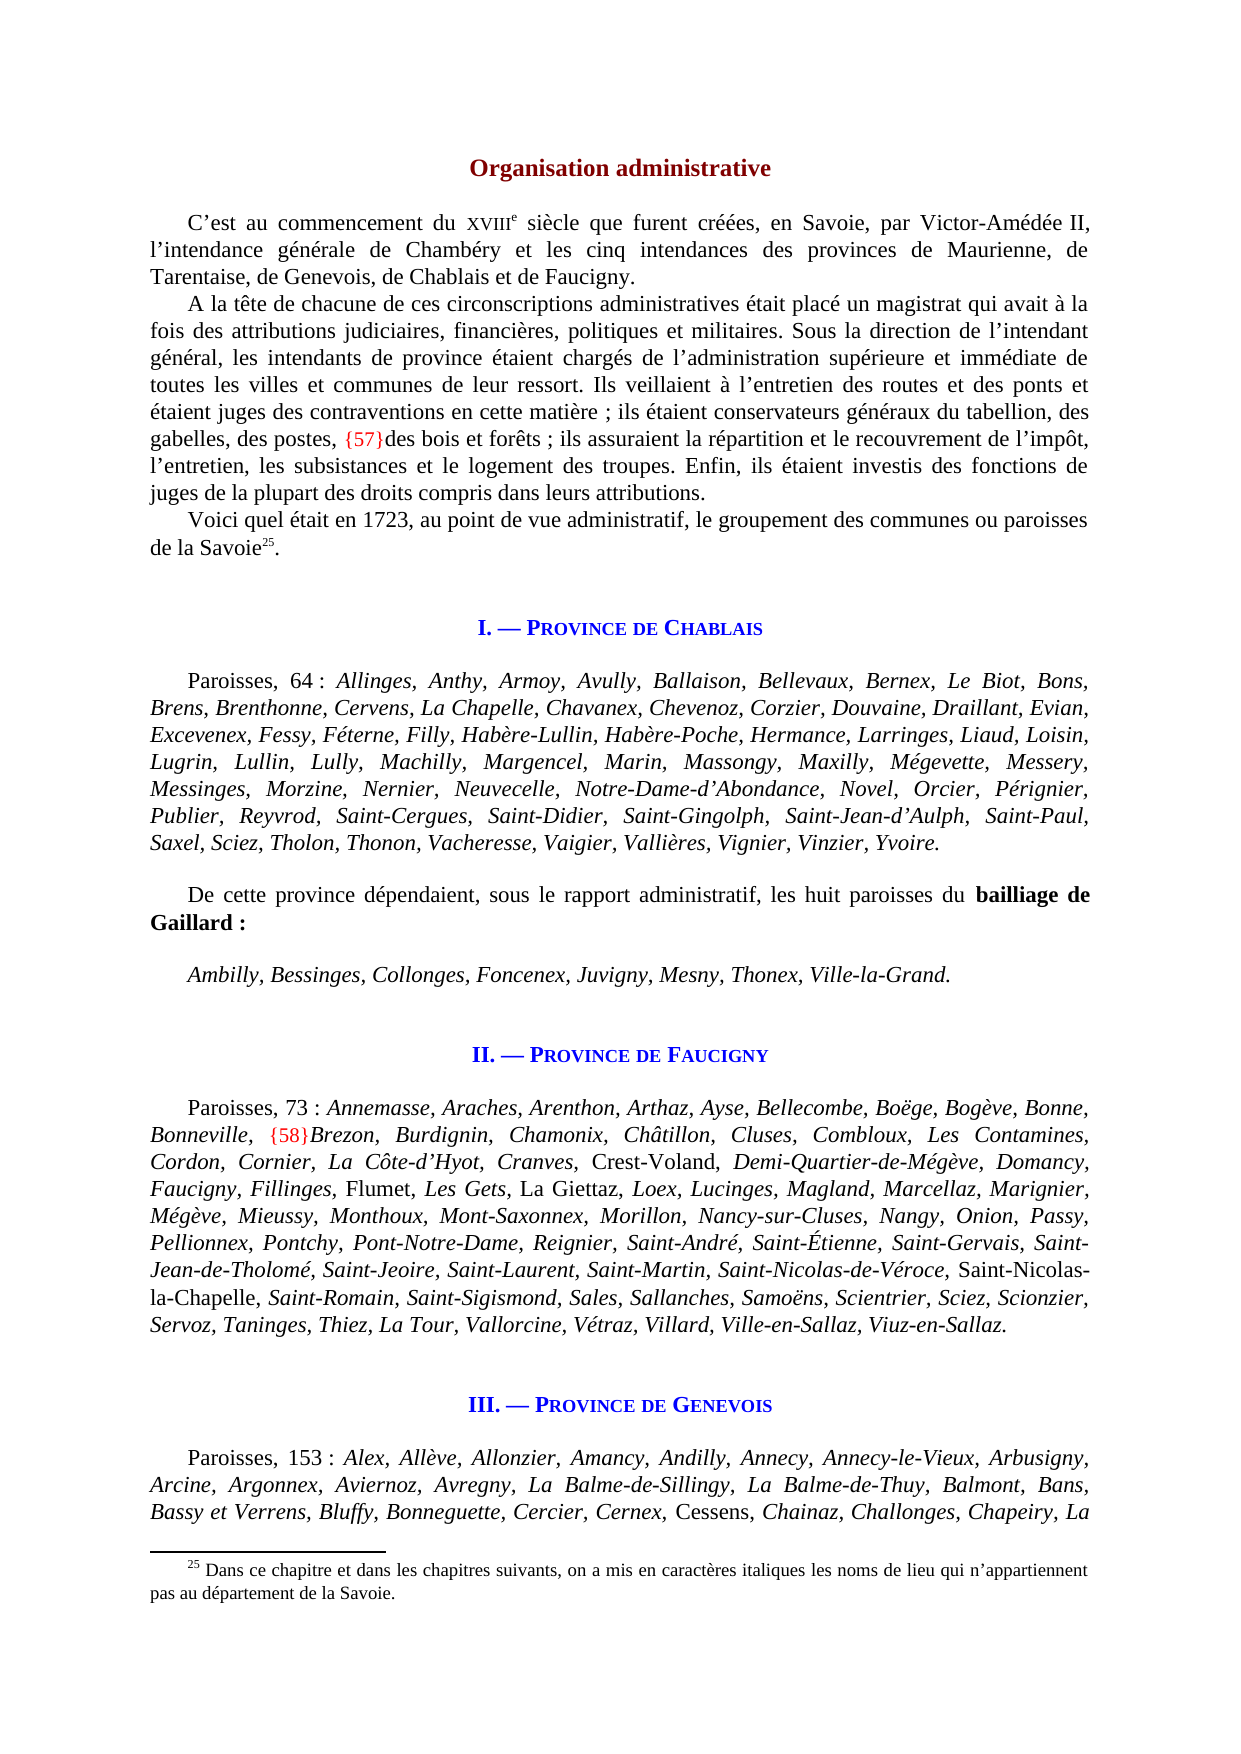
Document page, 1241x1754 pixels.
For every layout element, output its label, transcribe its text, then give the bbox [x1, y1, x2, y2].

text III. — Province de Genevois [150, 1387, 1090, 1419]
text De cette province dépendaient, sous le rapport administratif, les huit paroisses du bailliage de Gaillard : [150, 881, 1090, 935]
text Organisation administrative [150, 150, 1090, 183]
text Paroisses, 153 : Alex, Allève, Allonzier, Amancy, Andilly, Annecy, Annecy-le-Vieux, Arbusigny, Arcine, Argonnex, Aviernoz, Avregny, La Balme-de-Sillingy, La Balme-de-Thuy, Balmont, Bans, Bassy et Verrens, Bluffy, Bonneguette, Cercier, Cernex, Cessens, Chainaz, Challonges, Chapeiry, La [150, 1444, 1090, 1525]
text A la tête de chacune de ces circonscriptions administratives était placé un magistrat qui avait à la fois des attributions judiciaires, financières, politiques et militaires. Sous la direction de l’intendant général, les intendants de province étaient chargés de l’administration supérieure et immédiate de toutes les villes et communes de leur ressort. Ils veillaient à l’entretien des routes et des ponts et étaient juges des contraventions en cette matière ; ils étaient conservateurs généraux du tabellion, des gabelles, des postes, {57}des bois et forêts ; ils assuraient la répartition et le recouvrement de l’impôt, l’entretien, les subsistances et le logement des troupes. Enfin, ils étaient investis des fonctions de juges de la plupart des droits compris dans leurs attributions. [150, 289, 1090, 506]
text Dans ce chapitre et dans les chapitres suivants, on a mis en caractères italiques les noms de lieu qui n’appartiennent pas au département de la Savoie. [150, 1558, 1090, 1604]
text Ambilly, Bessinges, Collonges, Foncenex, Juvigny, Mesny, Thonex, Ville-la-Grand. [150, 960, 1090, 987]
text C’est au commencement du xviiie siècle que furent créées, en Savoie, par Victor-Amédée II, l’intendance générale de Chambéry et les cinq intendances des provinces de Maurienne, de Tarentaise, de Genevois, de Chablais et de Faucigny. [150, 208, 1090, 289]
text Paroisses, 64 : Allinges, Anthy, Armoy, Avully, Ballaison, Bellevaux, Bernex, Le Biot, Bons, Brens, Brenthonne, Cervens, La Chapelle, Chavanex, Chevenoz, Corzier, Douvaine, Draillant, Evian, Excevenex, Fessy, Féterne, Filly, Habère-Lullin, Habère-Poche, Hermance, Larringes, Liaud, Loisin, Lugrin, Lullin, Lully, Machilly, Margencel, Marin, Massongy, Maxilly, Mégevette, Messery, Messinges, Morzine, Nernier, Neuvecelle, Notre-Dame-d’Abondance, Novel, Orcier, Pérignier, Publier, Reyvrod, Saint-Cergues, Saint-Didier, Saint-Gingolph, Saint-Jean-d’Aulph, Saint-Paul, Saxel, Sciez, Tholon, Thonon, Vacheresse, Vaigier, Vallières, Vignier, Vinzier, Yvoire. [150, 667, 1090, 856]
text II. — Province de Faucigny [150, 1037, 1090, 1069]
text I. — Province de Chablais [150, 610, 1090, 642]
text Voici quel était en 1723, au point de vue administratif, le groupement des communes ou paroisses de la Savoie. [150, 506, 1090, 560]
text Paroisses, 73 : Annemasse, Araches, Arenthon, Arthaz, Ayse, Bellecombe, Boëge, Bogève, Bonne, Bonneville, {58}Brezon, Burdignin, Chamonix, Châtillon, Cluses, Combloux, Les Contamines, Cordon, Cornier, La Côte-d’Hyot, Cranves, Crest-Voland, Demi-Quartier-de-Mégève, Domancy, Faucigny, Fillinges, Flumet, Les Gets, La Giettaz, Loex, Lucinges, Magland, Marcellaz, Marignier, Mégève, Mieussy, Monthoux, Mont-Saxonnex, Morillon, Nancy-sur-Cluses, Nangy, Onion, Passy, Pellionnex, Pontchy, Pont-Notre-Dame, Reignier, Saint-André, Saint-Étienne, Saint-Gervais, Saint-Jean-de-Tholomé, Saint-Jeoire, Saint-Laurent, Saint-Martin, Saint-Nicolas-de-Véroce, Saint-Nicolas-la-Chapelle, Saint-Romain, Saint-Sigismond, Sales, Sallanches, Samoëns, Scientrier, Sciez, Scionzier, Servoz, Taninges, Thiez, La Tour, Vallorcine, Vétraz, Villard, Ville-en-Sallaz, Viuz-en-Sallaz. [150, 1094, 1090, 1337]
